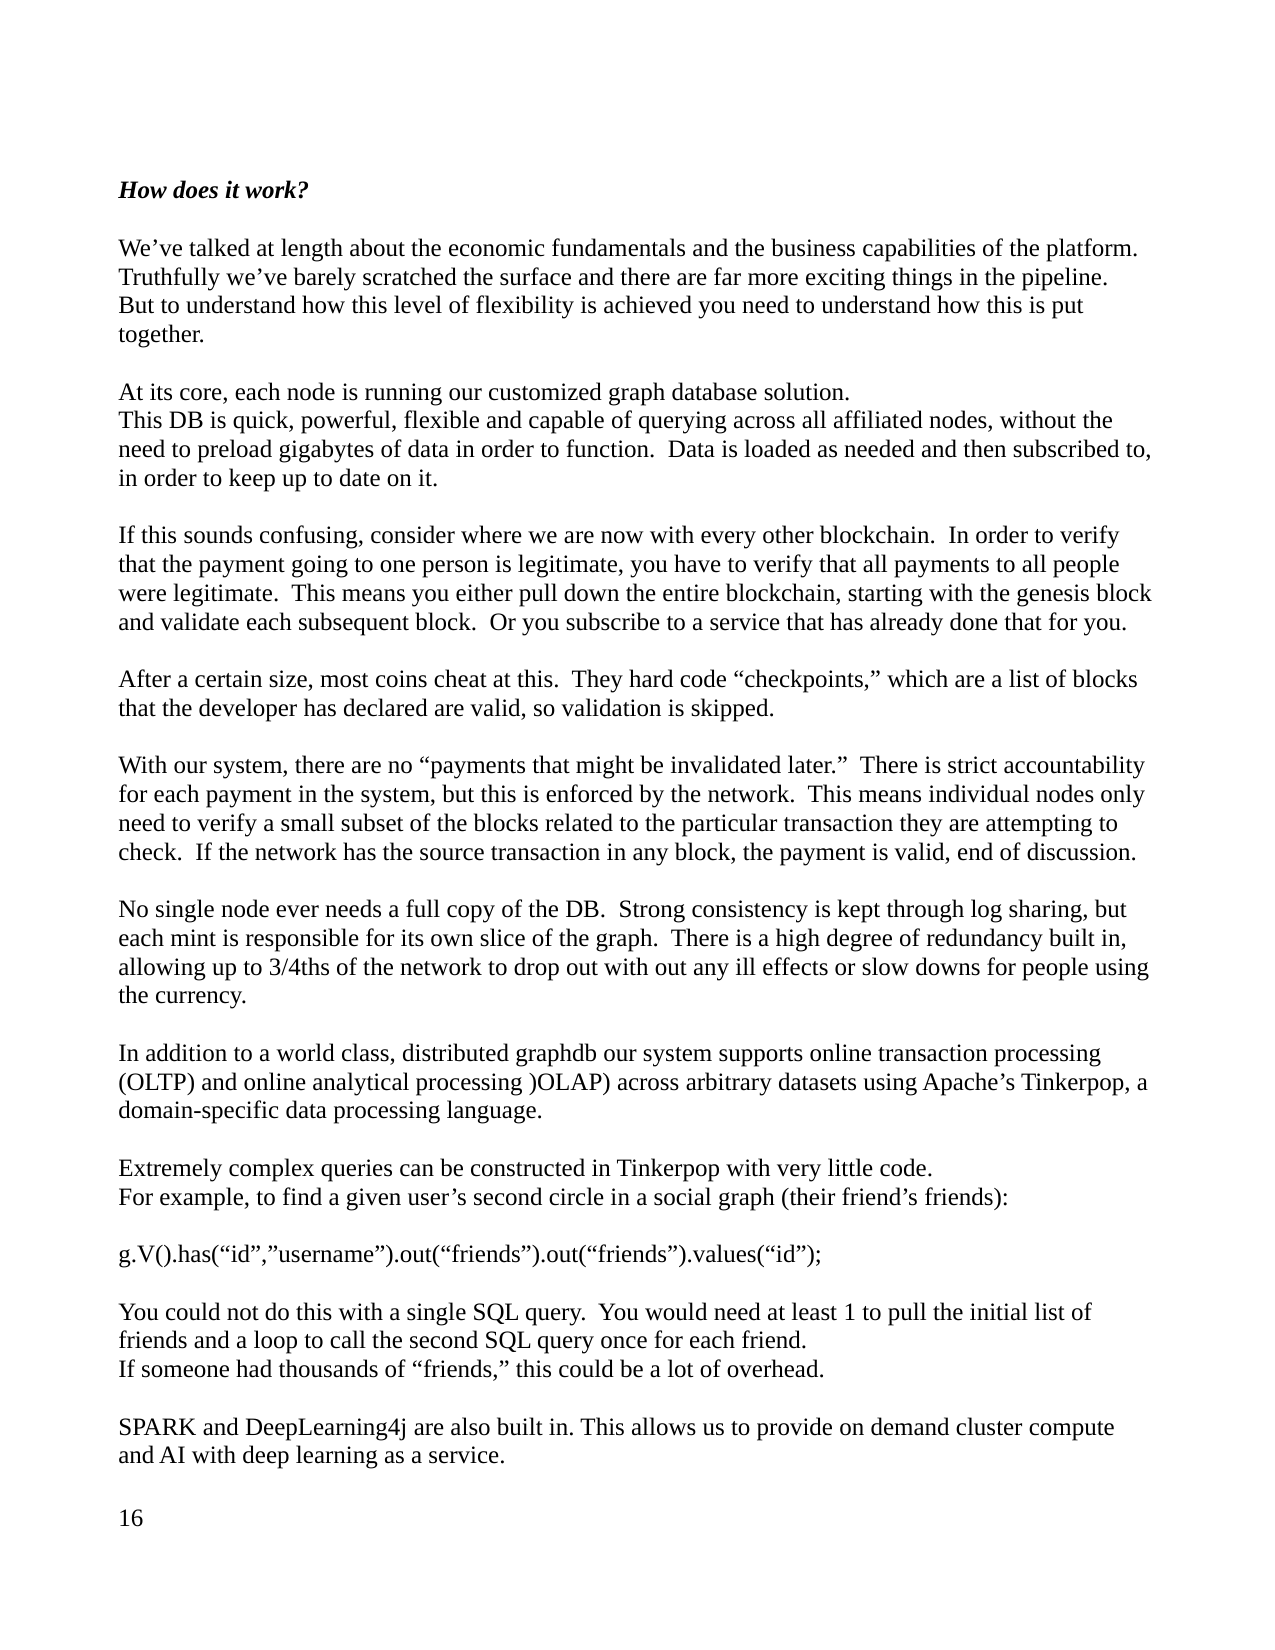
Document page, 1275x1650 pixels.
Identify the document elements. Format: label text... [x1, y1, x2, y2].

text At its core, each node is running our customized graph database solution. [118, 377, 1157, 406]
text After a certain size, most coins cheat at this. They hard code “checkpoints,” which are a list of blocks that the developer has declared are valid, so validation is skipped. [118, 664, 1157, 722]
text If this sounds confusing, consider where we are now with every other blockchain. In order to verify that the payment going to one person is legitimate, you have to verify that all payments to all people were legitimate. This means you either pull down the entire blockchain, starting with the genesis block and validate each subsequent block. Or you subscribe to a service that has already done that for you. [118, 521, 1157, 636]
text Extremely complex queries can be constructed in Tinkerpop with very little code. [118, 1153, 1157, 1182]
text For example, to find a given user’s second circle in a social graph (their friend’s friends): [118, 1182, 1157, 1211]
text With our system, there are no “payments that might be invalidated later.” There is strict accountability for each payment in the system, but this is enforced by the network. This means individual nodes only need to verify a small subset of the blocks related to the particular transaction they are attempting to check. If the network has the source transaction in any block, the payment is valid, end of discussion. [118, 751, 1157, 866]
text g.V().has(“id”,”username”).out(“friends”).out(“friends”).values(“id”); [118, 1239, 1157, 1268]
text How does it work? [118, 176, 1157, 204]
text In addition to a world class, distributed graphdb our system supports online transaction processing (OLTP) and online analytical processing )OLAP) across arbitrary datasets using Apache’s Tinkerpop, a domain-specific data processing language. [118, 1038, 1157, 1124]
text You could not do this with a single SQL query. You would need at least 1 to pull the initial list of friends and a loop to call the second SQL query once for each friend. [118, 1297, 1157, 1354]
text No single node ever needs a full copy of the DB. Strong consistency is kept through log sharing, but each mint is responsible for its own slice of the graph. There is a high degree of redundancy built in, allowing up to 3/4ths of the network to drop out with out any ill effects or slow downs for people using the currency. [118, 894, 1157, 1009]
text If someone had thousands of “friends,” this could be a lot of overhead. [118, 1354, 1157, 1383]
text SPARK and DeepLearning4j are also built in. This allows us to provide on demand cluster compute and AI with deep learning as a service. [118, 1412, 1157, 1469]
text This DB is quick, powerful, flexible and capable of querying across all affiliated nodes, without the need to preload gigabytes of data in order to function. Data is loaded as needed and then subscribed to, in order to keep up to date on it. [118, 406, 1157, 492]
text We’ve talked at length about the economic fundamentals and the business capabilities of the platform. Truthfully we’ve barely scratched the surface and there are far more exciting things in the pipeline. But to understand how this level of flexibility is achieved you need to understand how this is put together. [118, 233, 1157, 348]
